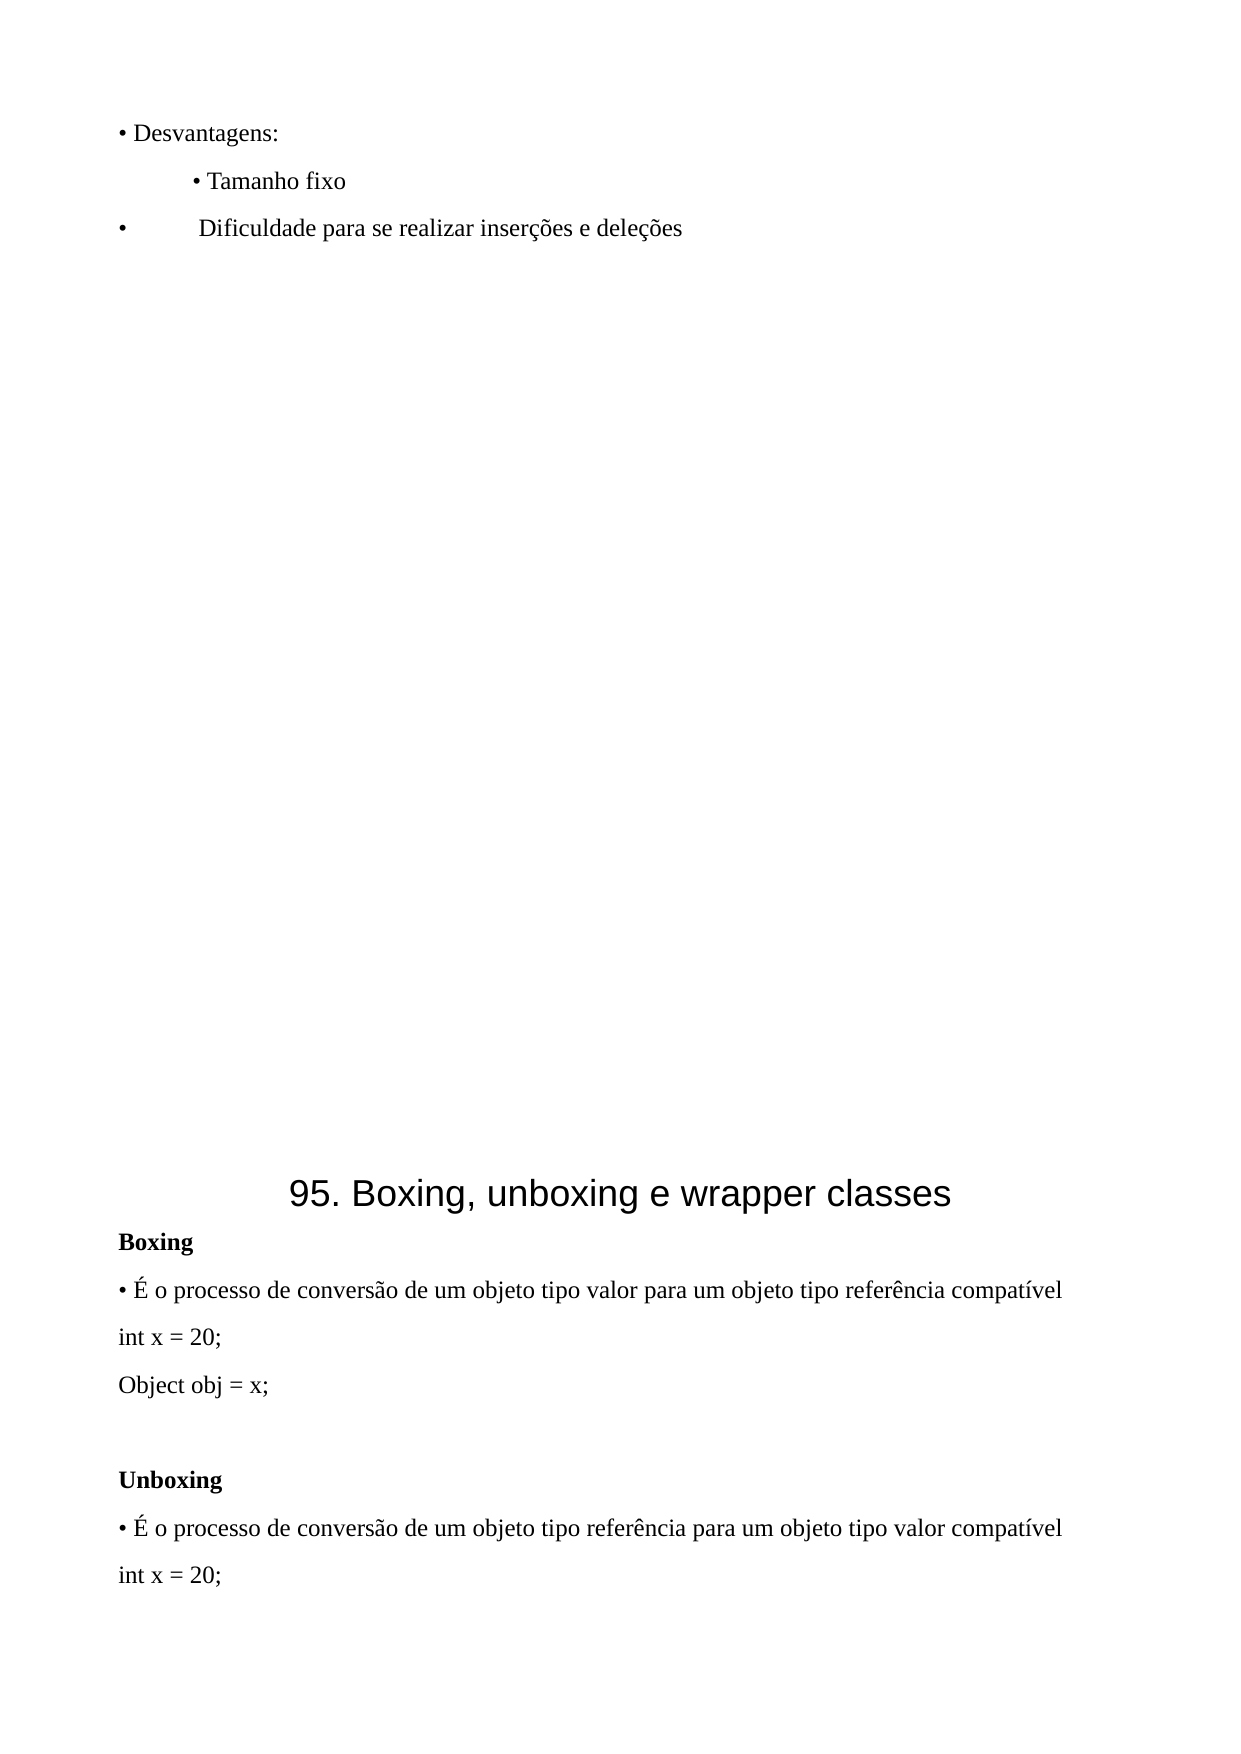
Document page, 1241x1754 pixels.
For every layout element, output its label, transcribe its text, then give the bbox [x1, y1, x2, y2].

text • É o processo de conversão de um objeto tipo referência para um objeto tipo valor compatível [118, 1513, 1122, 1542]
subtitle 95. Boxing, unboxing e wrapper classes [118, 1172, 1122, 1215]
text • É o processo de conversão de um objeto tipo valor para um objeto tipo referência compatível [118, 1275, 1122, 1304]
text int x = 20; [118, 1322, 1122, 1351]
text Unboxing [118, 1465, 1122, 1494]
text • Dificuldade para se realizar inserções e deleções [118, 213, 1122, 242]
text Boxing [118, 1227, 1122, 1256]
text • Tamanho fixo [118, 166, 1122, 194]
text Object obj = x; [118, 1370, 1122, 1399]
text • Desvantagens: [118, 118, 1122, 147]
text int x = 20; [118, 1561, 1122, 1589]
